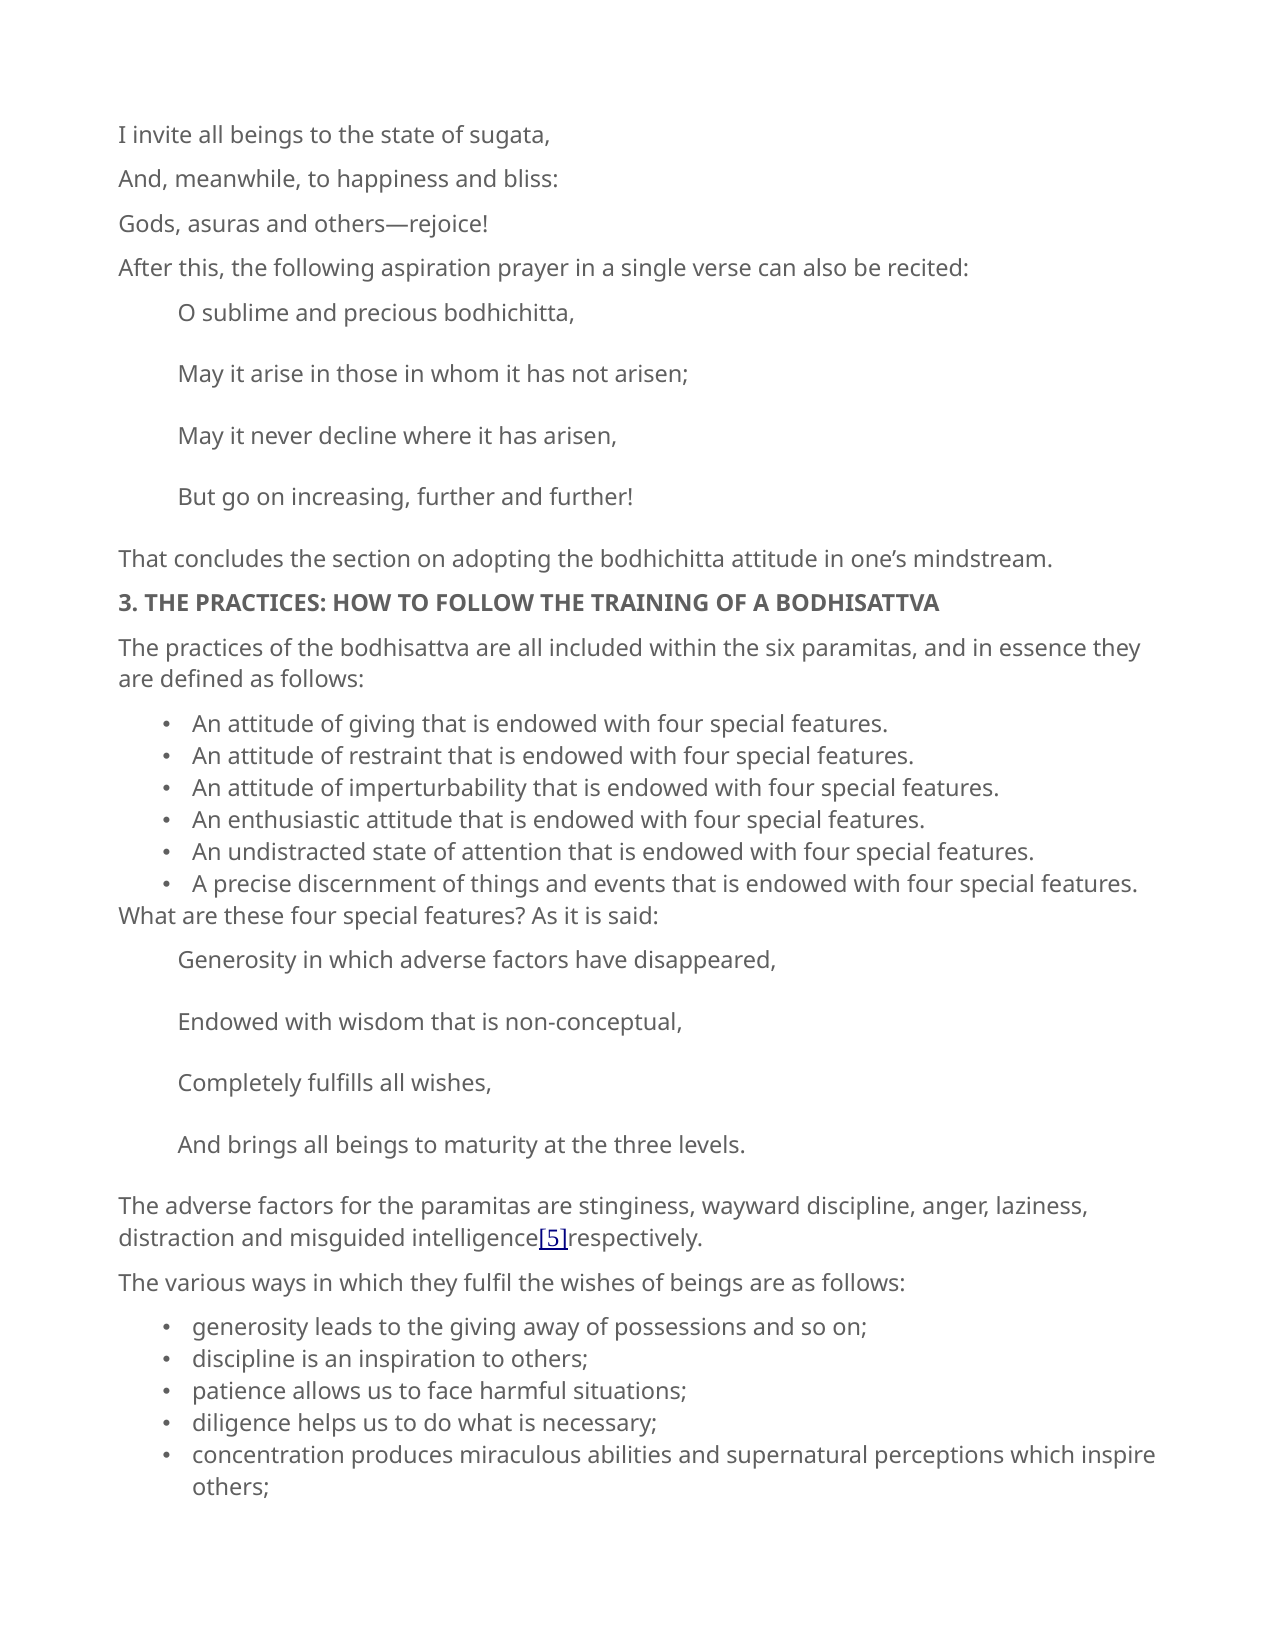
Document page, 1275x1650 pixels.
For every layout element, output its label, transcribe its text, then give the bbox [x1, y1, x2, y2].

text Endowed with wisdom that is non-conceptual, [177, 1005, 1098, 1037]
text The adverse factors for the paramitas are stinginess, wayward discipline, anger, laziness, distraction and misguided intelligence[5]respectively. [118, 1189, 1157, 1253]
text Gods, asuras and others—rejoice! [118, 207, 1157, 239]
text May it arise in those in whom it has not arisen; [177, 357, 1098, 389]
list An attitude of restraint that is endowed with four special features. [162, 739, 1157, 771]
list An attitude of giving that is endowed with four special features. [162, 707, 1157, 739]
list An attitude of imperturbability that is endowed with four special features. [162, 771, 1157, 803]
text And brings all beings to maturity at the three levels. [177, 1128, 1098, 1160]
text The various ways in which they fulfil the wishes of beings are as follows: [118, 1266, 1157, 1298]
text But go on increasing, further and further! [177, 480, 1098, 512]
text May it never decline where it has arisen, [177, 419, 1098, 451]
text The practices of the bodhisattva are all included within the six paramitas, and in essence they are defined as follows: [118, 631, 1157, 695]
list generosity leads to the giving away of possessions and so on; [162, 1310, 1157, 1342]
text O sublime and precious bodhichitta, [177, 296, 1098, 328]
list A precise discernment of things and events that is endowed with four special features. [162, 867, 1157, 899]
list patience allows us to face harmful situations; [162, 1374, 1157, 1406]
text 3. THE PRACTICES: HOW TO FOLLOW THE TRAINING OF A BODHISATTVA [118, 586, 1157, 618]
list An undistracted state of attention that is endowed with four special features. [162, 835, 1157, 867]
list An enthusiastic attitude that is endowed with four special features. [162, 803, 1157, 835]
list concentration produces miraculous abilities and supernatural perceptions which inspire others; [162, 1438, 1157, 1502]
list diligence helps us to do what is necessary; [162, 1406, 1157, 1438]
text What are these four special features? As it is said: [118, 899, 1157, 931]
text I invite all beings to the state of sugata, [118, 118, 1157, 150]
text Completely fulfills all wishes, [177, 1067, 1098, 1098]
list discipline is an inspiration to others; [162, 1342, 1157, 1374]
text That concludes the section on adopting the bodhichitta attitude in one’s mindstream. [118, 542, 1157, 574]
text Generosity in which adverse factors have disappeared, [177, 944, 1098, 976]
text And, meanwhile, to happiness and bliss: [118, 163, 1157, 194]
text After this, the following aspiration prayer in a single verse can also be recited: [118, 252, 1157, 283]
